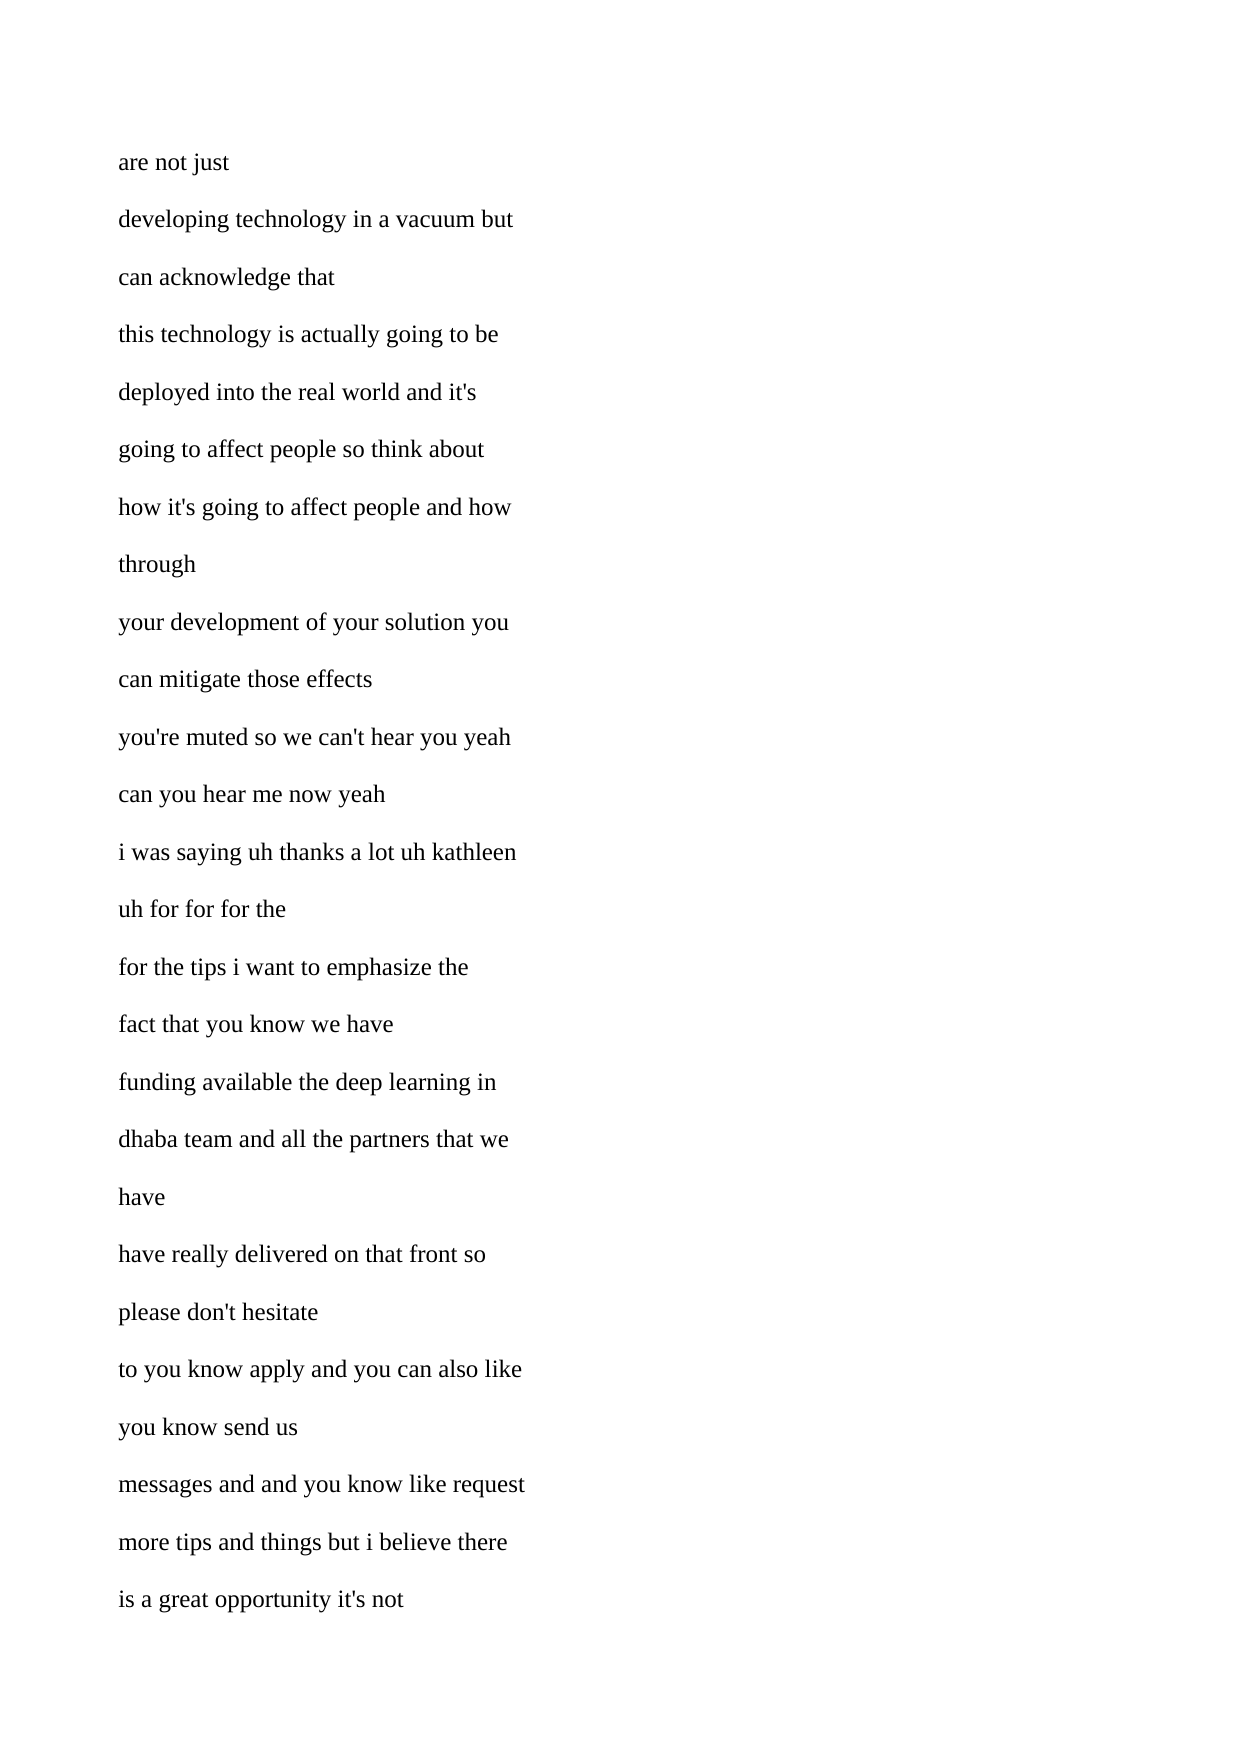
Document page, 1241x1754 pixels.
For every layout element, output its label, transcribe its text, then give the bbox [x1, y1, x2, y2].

text you know send us [118, 1412, 1122, 1441]
text deployed into the real world and it's [118, 377, 1122, 406]
text developing technology in a vacuum but [118, 204, 1122, 233]
text uh for for for the [118, 894, 1122, 923]
text you're muted so we can't hear you yeah [118, 722, 1122, 751]
text your development of your solution you [118, 607, 1122, 636]
text please don't hesitate [118, 1297, 1122, 1326]
text have really delivered on that front so [118, 1239, 1122, 1268]
text more tips and things but i believe there [118, 1527, 1122, 1556]
text how it's going to affect people and how [118, 492, 1122, 521]
text for the tips i want to emphasize the [118, 952, 1122, 981]
text messages and and you know like request [118, 1469, 1122, 1498]
text can you hear me now yeah [118, 779, 1122, 808]
text are not just [118, 147, 1122, 176]
text dhaba team and all the partners that we [118, 1124, 1122, 1153]
text is a great opportunity it's not [118, 1584, 1122, 1613]
text through [118, 549, 1122, 578]
text to you know apply and you can also like [118, 1354, 1122, 1383]
text can mitigate those effects [118, 664, 1122, 693]
text i was saying uh thanks a lot uh kathleen [118, 837, 1122, 866]
text funding available the deep learning in [118, 1067, 1122, 1096]
text fact that you know we have [118, 1009, 1122, 1038]
text going to affect people so think about [118, 434, 1122, 463]
text can acknowledge that [118, 262, 1122, 291]
text this technology is actually going to be [118, 319, 1122, 348]
text have [118, 1182, 1122, 1211]
